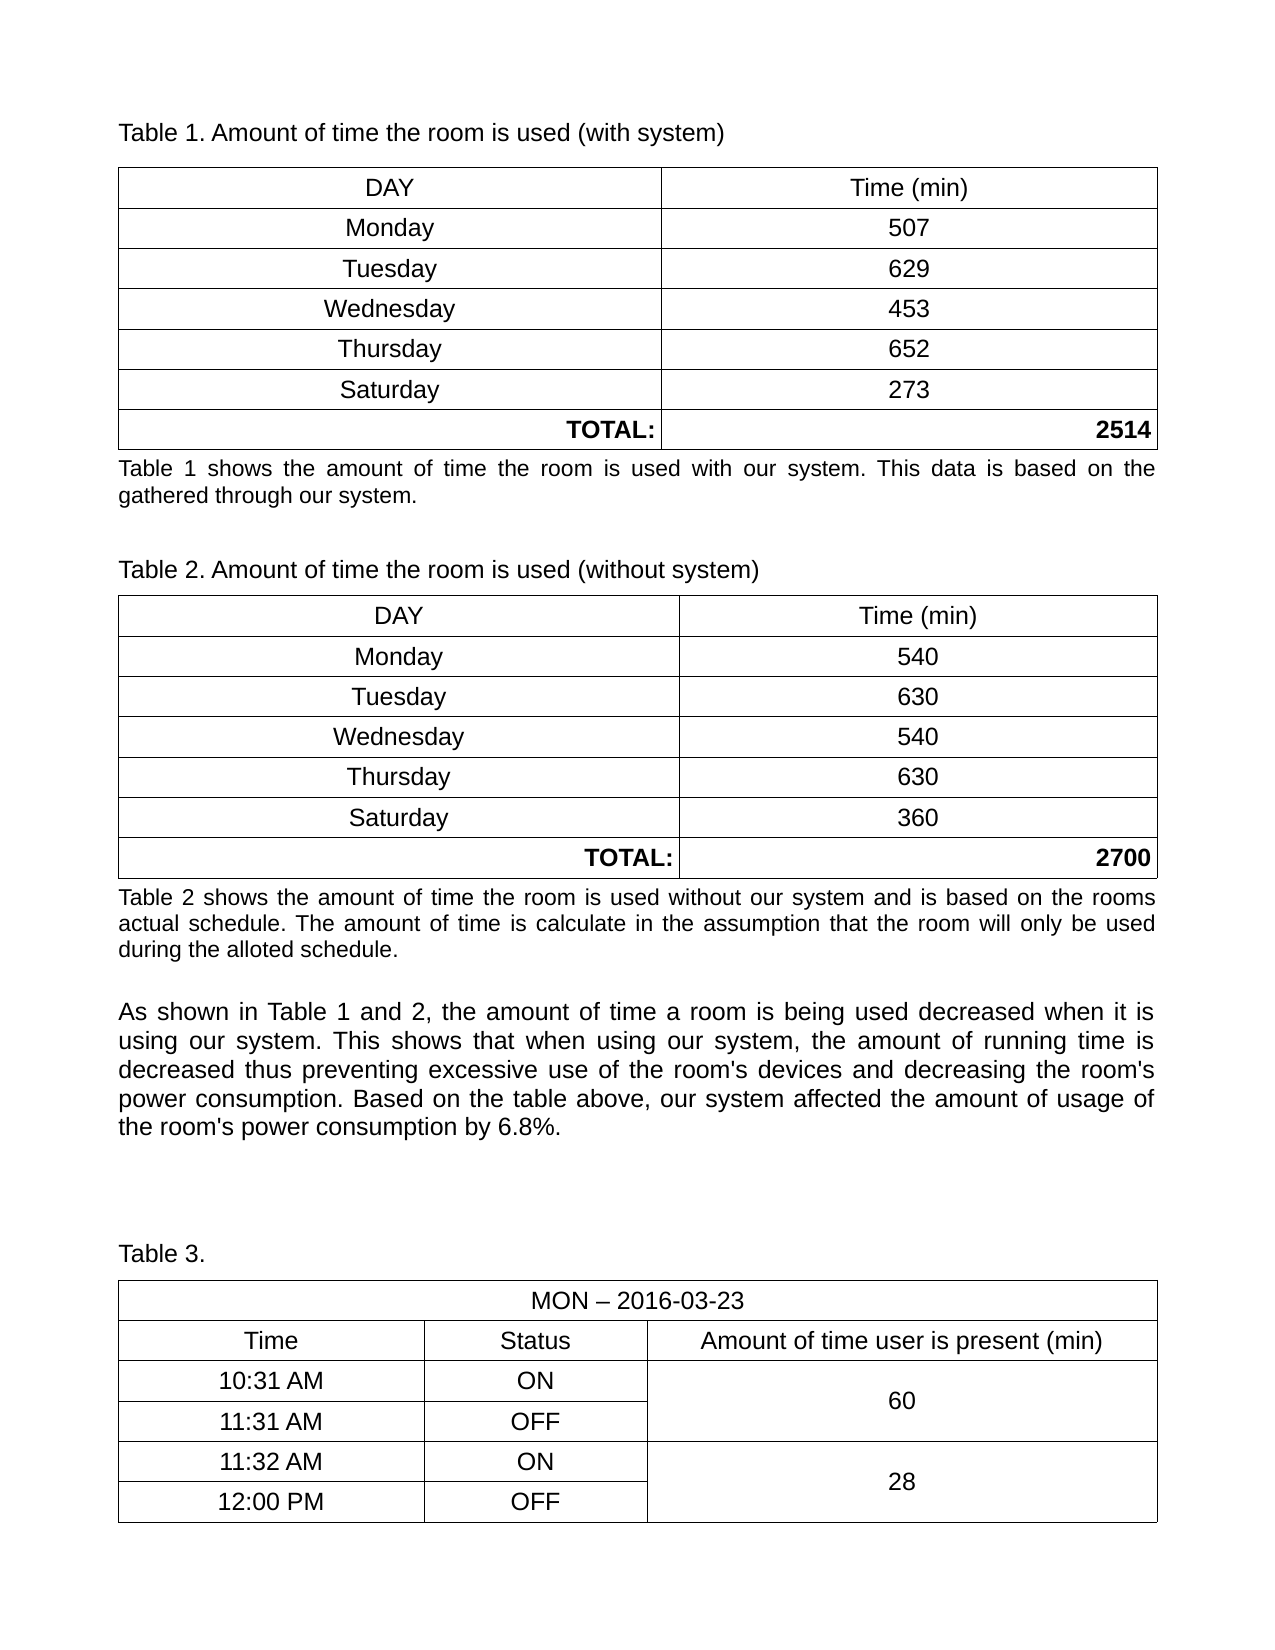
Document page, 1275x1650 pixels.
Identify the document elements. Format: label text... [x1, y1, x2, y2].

table_cell 652 [662, 330, 1157, 369]
table_cell Saturday [119, 370, 661, 409]
table_cell 630 [680, 677, 1157, 716]
table_cell 360 [680, 798, 1157, 837]
table_cell Wednesday [119, 289, 661, 328]
table_cell 11:32 AM [119, 1442, 424, 1481]
table_header DAY [119, 596, 679, 636]
table_cell Monday [119, 209, 661, 248]
table_header Time (min) [680, 596, 1157, 636]
table_cell Thursday [119, 758, 679, 797]
table_cell 60 [648, 1361, 1157, 1441]
text Table 2 shows the amount of time the room is used without our system and is based on the rooms actual schedule. The amount of time is calculate in the assumption that the room will only be used during the alloted schedule. [118, 883, 1157, 963]
table_cell Time [119, 1321, 424, 1360]
table_cell Monday [119, 637, 679, 676]
table_cell 540 [680, 637, 1157, 676]
text Table 3. [118, 1239, 1157, 1268]
table_cell Saturday [119, 798, 679, 837]
table_cell OFF [425, 1482, 647, 1522]
table_cell Thursday [119, 330, 661, 369]
table_cell OFF [425, 1402, 647, 1441]
table_cell Tuesday [119, 677, 679, 716]
table_cell ON [425, 1361, 647, 1401]
text Table 1 shows the amount of time the room is used with our system. This data is based on the gathered through our system. [118, 455, 1157, 508]
table_header Time (min) [662, 168, 1157, 207]
table_cell 11:31 AM [119, 1402, 424, 1441]
text Table 1. Amount of time the room is used (with system) [118, 118, 1157, 147]
table_cell 630 [680, 758, 1157, 797]
table_cell 629 [662, 249, 1157, 288]
table_cell ON [425, 1442, 647, 1481]
text As shown in Table 1 and 2, the amount of time a room is being used decreased when it is using our system. This shows that when using our system, the amount of running time is decreased thus preventing excessive use of the room's devices and decreasing the room's power consumption. Based on the table above, our system affected the amount of usage of the room's power consumption by 6.8%. [118, 997, 1157, 1141]
table_cell Wednesday [119, 717, 679, 757]
text Table 2. Amount of time the room is used (without system) [118, 555, 1157, 583]
table_cell Tuesday [119, 249, 661, 288]
table_cell 2700 [680, 838, 1157, 877]
table_cell 28 [648, 1442, 1157, 1522]
table_cell 10:31 AM [119, 1361, 424, 1401]
table_cell 540 [680, 717, 1157, 757]
table_cell TOTAL: [119, 410, 661, 449]
table_cell 273 [662, 370, 1157, 409]
table_cell TOTAL: [119, 838, 679, 877]
table_cell 507 [662, 209, 1157, 248]
table_header MON – 2016-03-23 [119, 1281, 1157, 1320]
table_cell 12:00 PM [119, 1482, 424, 1522]
table_cell 453 [662, 289, 1157, 328]
table_cell 2514 [662, 410, 1157, 449]
table_header DAY [119, 168, 661, 207]
table_cell Status [425, 1321, 647, 1360]
table_cell Amount of time user is present (min) [648, 1321, 1157, 1360]
